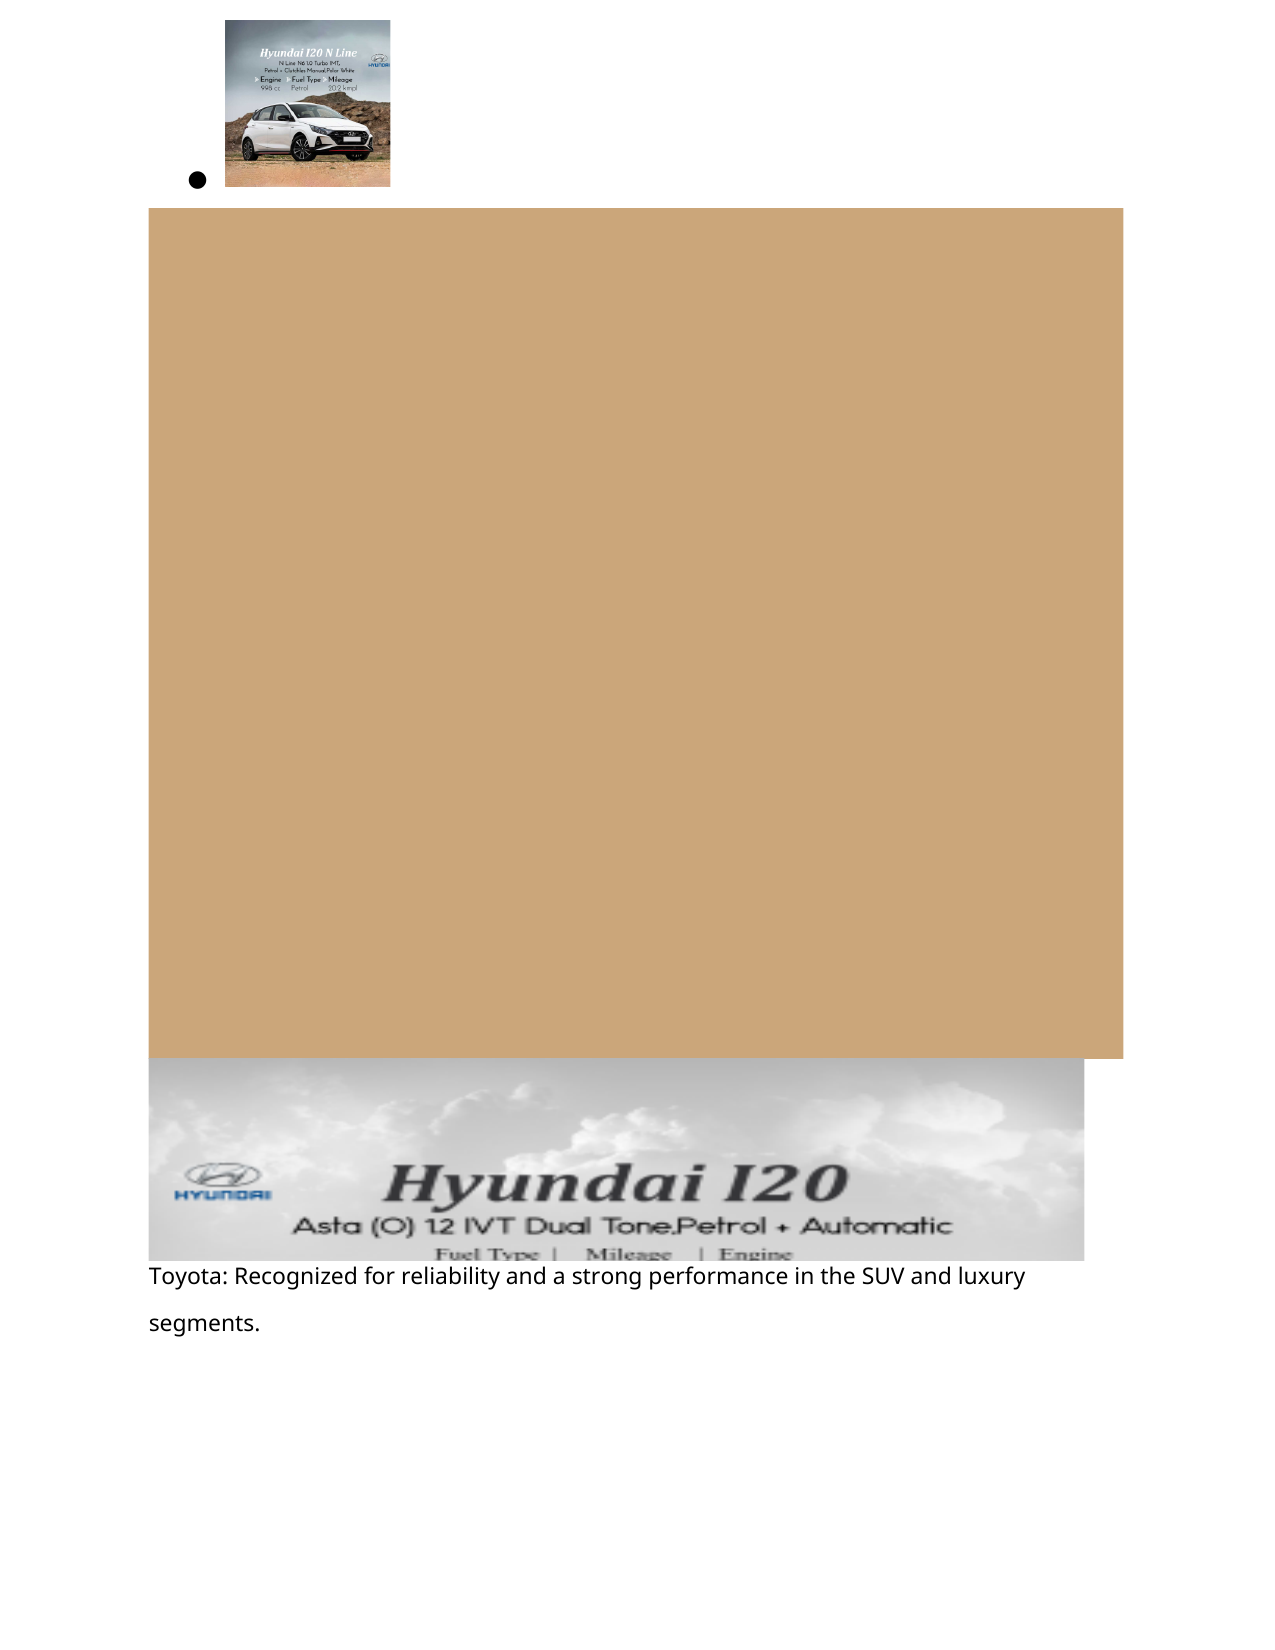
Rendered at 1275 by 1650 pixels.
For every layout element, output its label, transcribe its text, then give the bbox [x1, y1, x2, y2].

text Toyota: Recognized for reliability and a strong performance in the SUV and luxury segments. [148, 1260, 1125, 1338]
picture [225, 20, 391, 187]
picture [148, 208, 1124, 1261]
